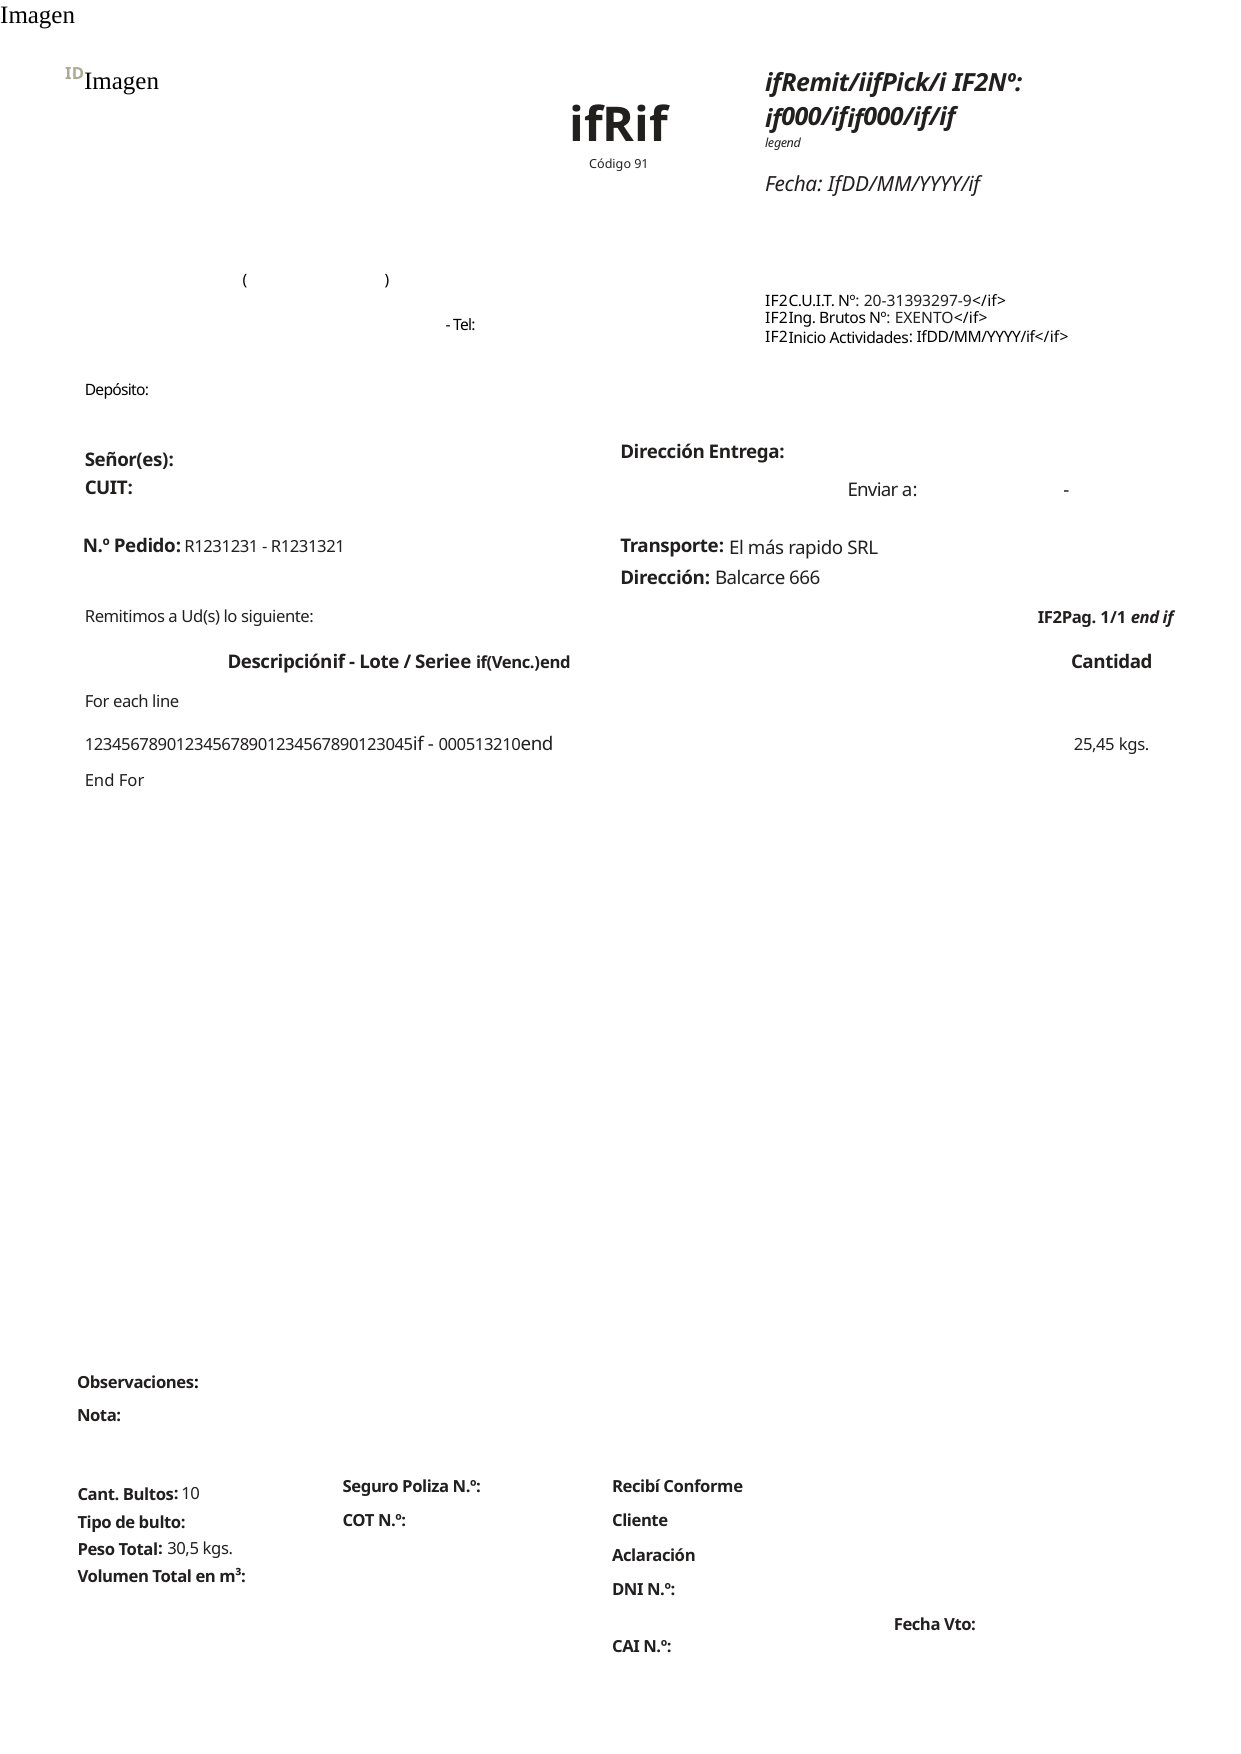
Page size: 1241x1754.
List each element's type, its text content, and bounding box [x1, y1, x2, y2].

table_header [1048, 683, 1175, 724]
table_cell 123456789012345678901234567890123045if - 000513210end [65, 724, 1047, 763]
table_cell End For [65, 763, 1047, 803]
table_cell 25,45 kgs. [1048, 724, 1175, 763]
table_cell [1048, 763, 1175, 803]
table_header For each line [65, 683, 1047, 724]
